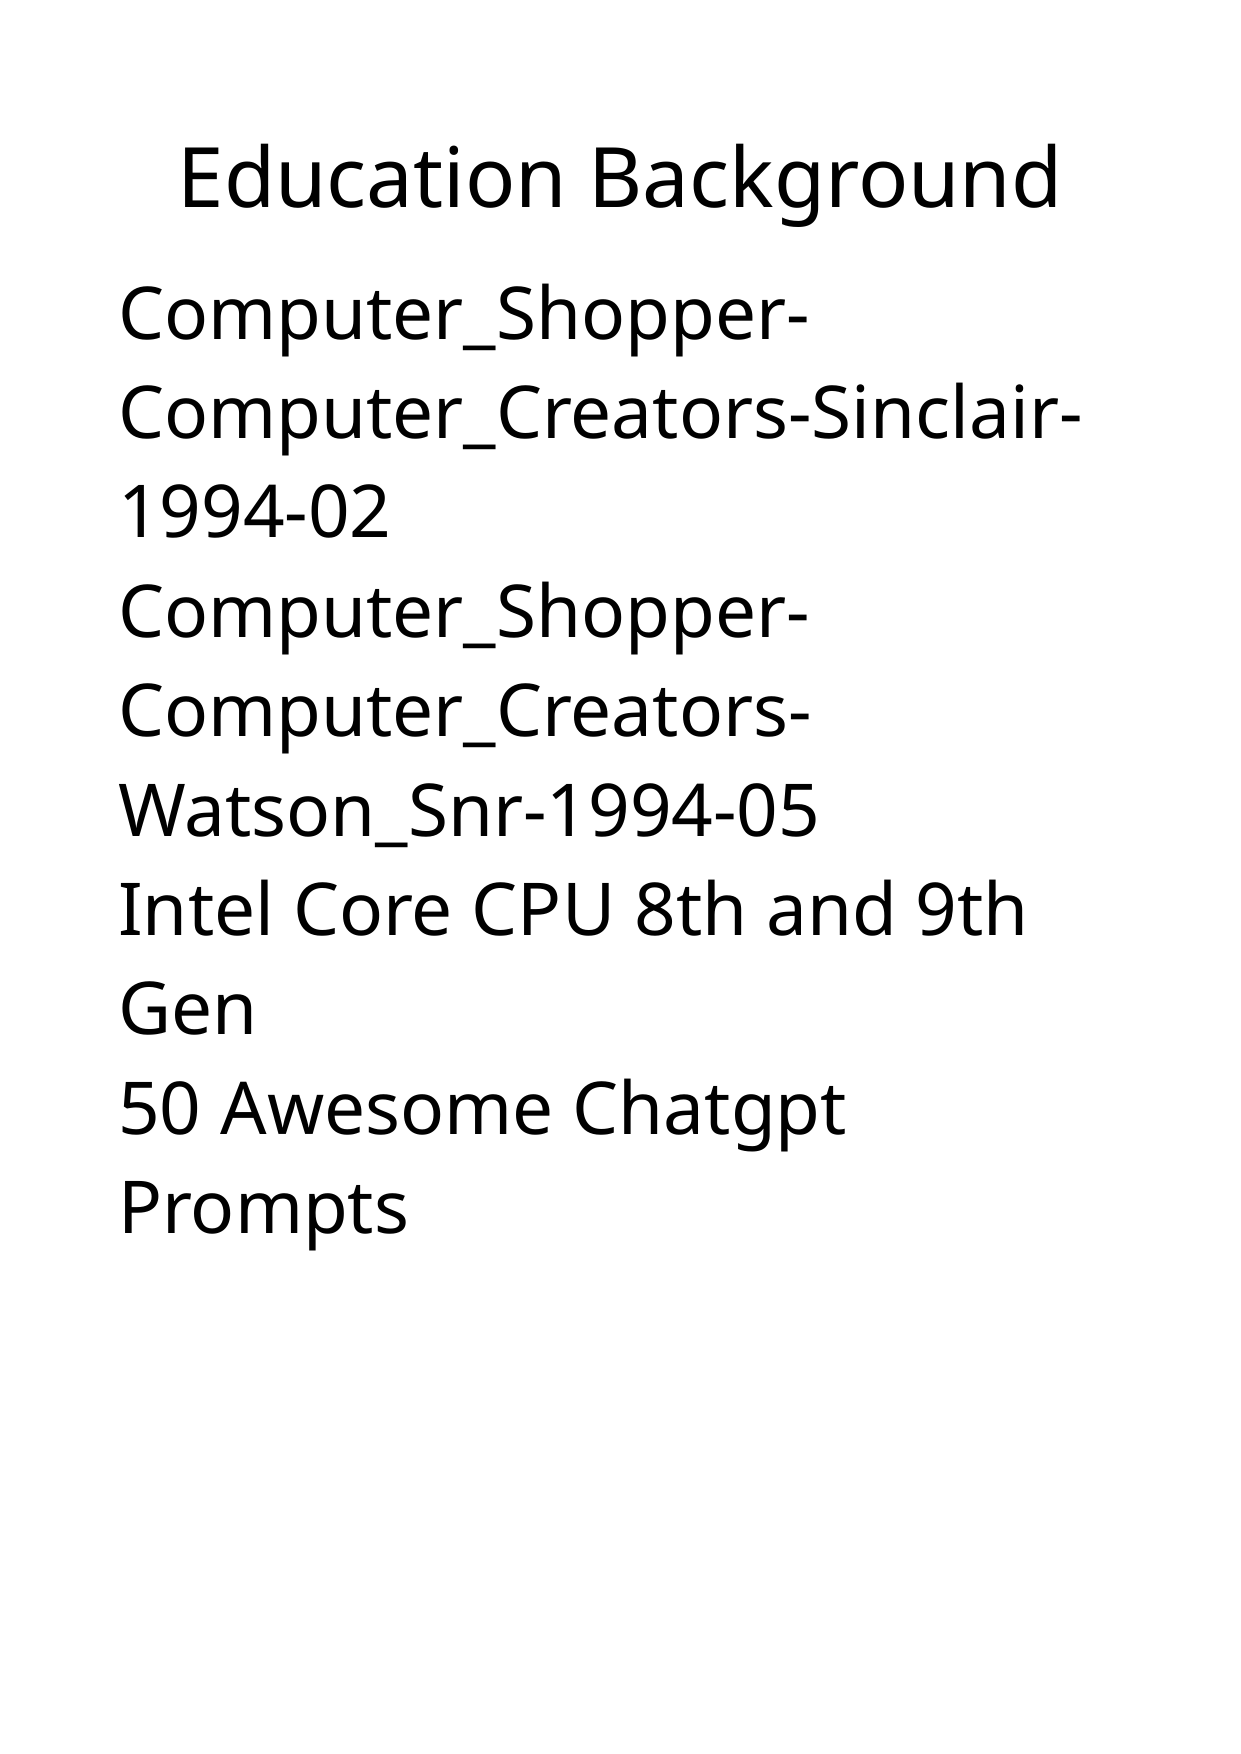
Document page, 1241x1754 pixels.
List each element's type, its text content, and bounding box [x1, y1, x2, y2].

text Computer_Shopper-Computer_Creators-Sinclair-1994-02 [118, 261, 1122, 559]
text 50 Awesome Chatgpt Prompts [118, 1056, 1122, 1255]
text Computer_Shopper-Computer_Creators-Watson_Snr-1994-05 [118, 559, 1122, 857]
text Intel Core CPU 8th and 9th Gen [118, 857, 1122, 1056]
